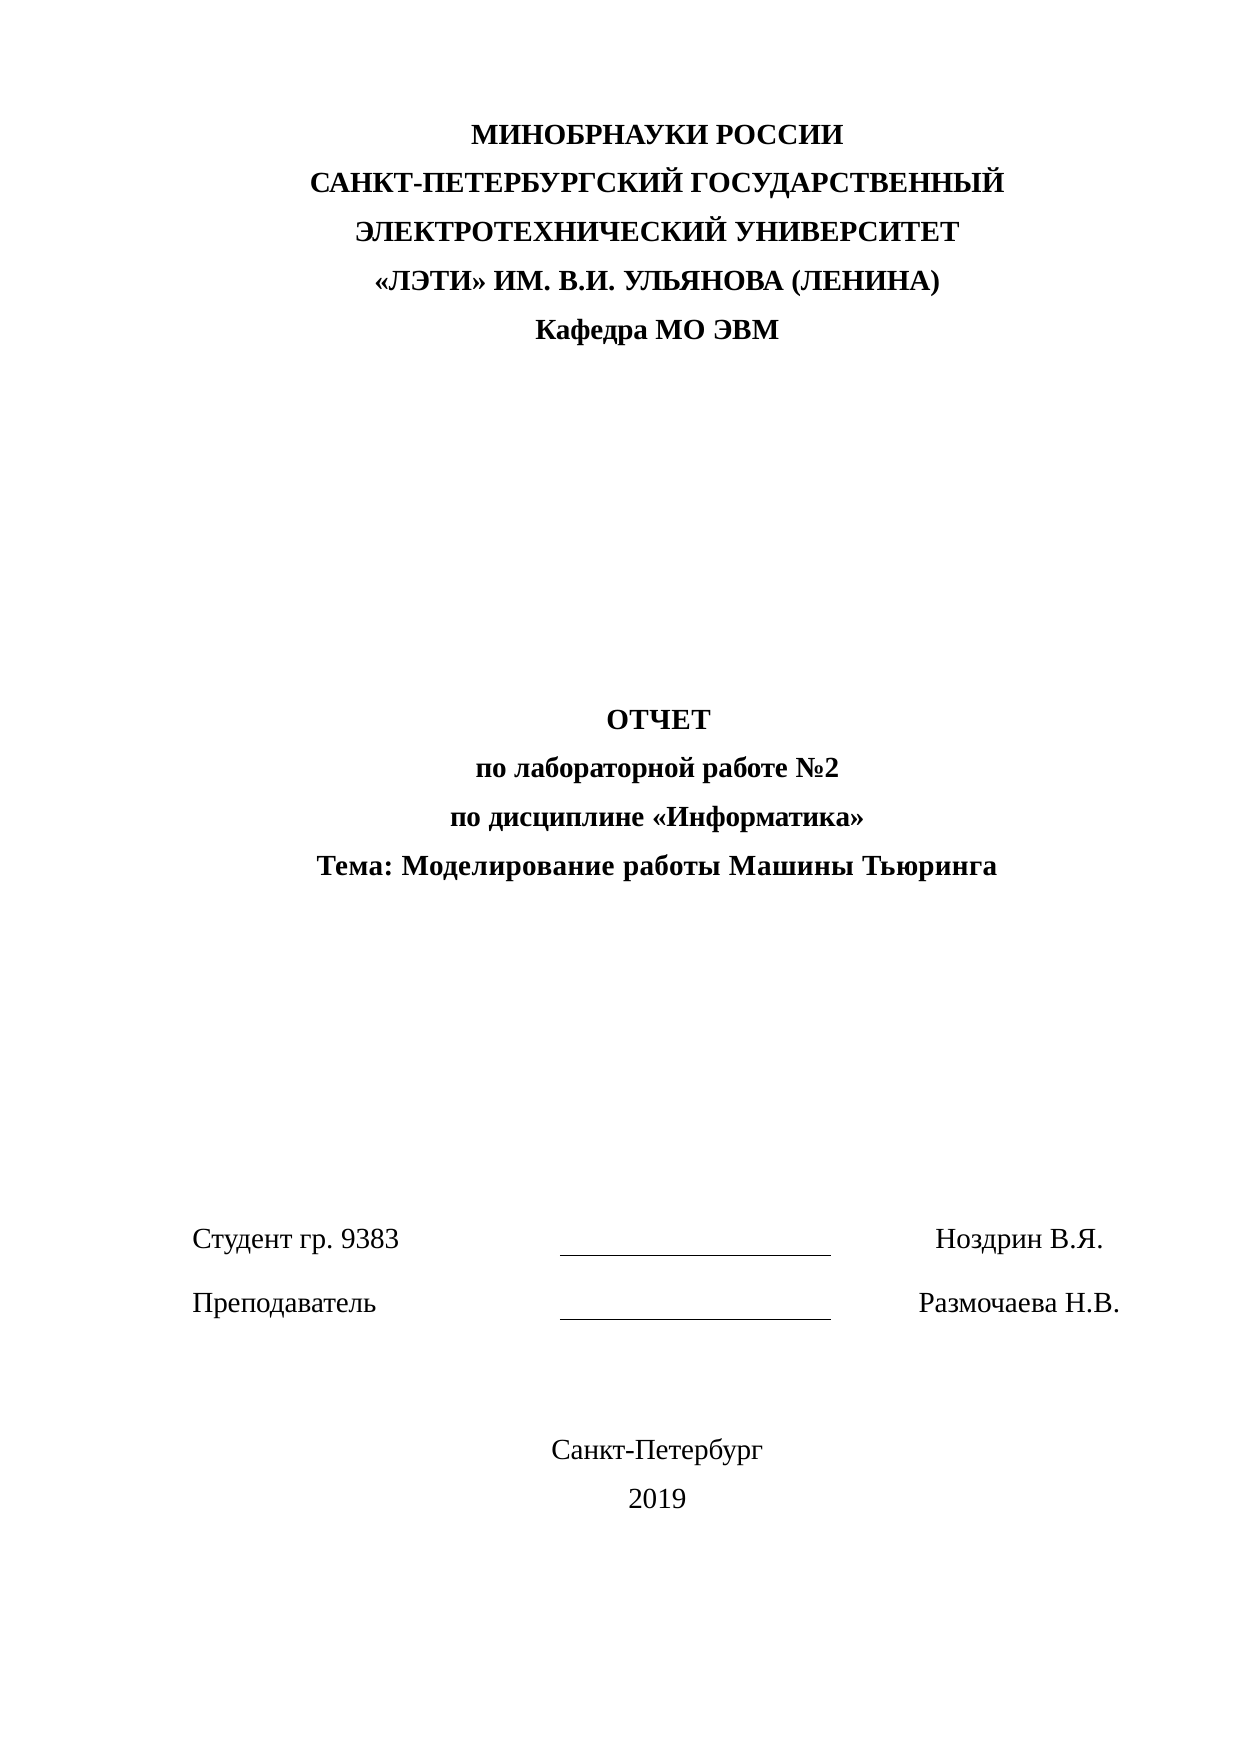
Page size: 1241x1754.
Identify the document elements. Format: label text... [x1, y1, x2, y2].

text отчет [118, 703, 1122, 736]
table_header Студент гр. 9383 [107, 1191, 560, 1254]
table_cell [560, 1256, 831, 1318]
text по лабораторной работе №2 [118, 752, 1122, 784]
text Тема: Моделирование работы Машины Тьюринга [118, 849, 1122, 882]
table_header Ноздрин В.Я. [831, 1191, 1133, 1254]
text 2019 [118, 1482, 1122, 1514]
table_cell Размочаева Н.В. [831, 1255, 1133, 1318]
text Санкт-Петербургский государственный [118, 167, 1122, 199]
text электротехнический университет [118, 216, 1122, 248]
text «ЛЭТИ» им. В.И. Ульянова (Ленина) [118, 264, 1122, 297]
table_header [560, 1191, 831, 1254]
text Санкт-Петербург [118, 1433, 1122, 1466]
table_cell Преподаватель [107, 1255, 560, 1318]
text по дисциплине «Информатика» [118, 801, 1122, 833]
text Кафедра МО ЭВМ [118, 313, 1122, 346]
text МИНОБРНАУКИ РОССИИ [118, 118, 1122, 151]
